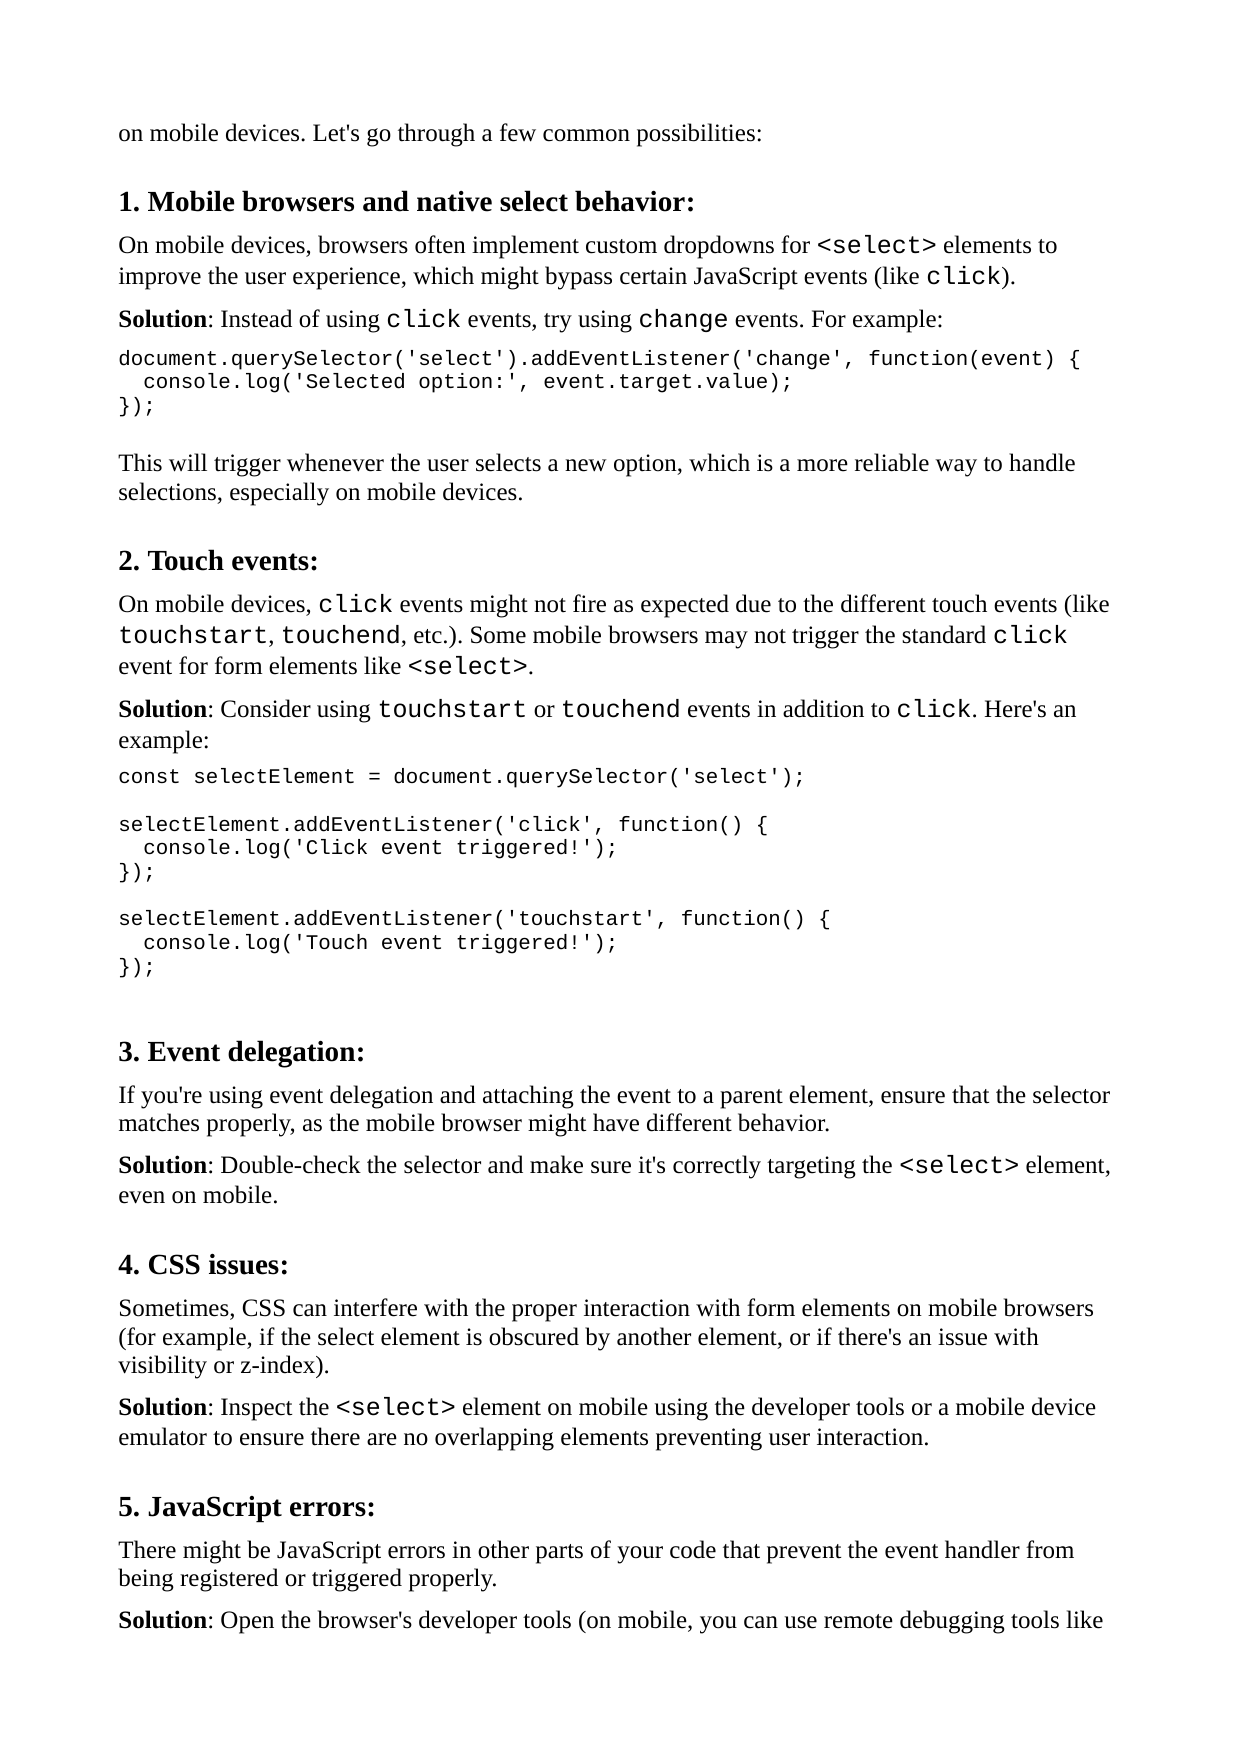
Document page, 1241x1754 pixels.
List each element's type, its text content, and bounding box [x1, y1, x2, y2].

text console.log('Selected option:', event.target.value); [118, 372, 1122, 395]
text }); [118, 956, 1122, 979]
text Sometimes, CSS can interfere with the proper interaction with form elements on mobile browsers (for example, if the select element is obscured by another element, or if there's an issue with visibility or z-index). [118, 1293, 1122, 1379]
text If you're using event delegation and attaching the event to a parent element, ensure that the selector matches properly, as the mobile browser might have different behavior. [118, 1080, 1122, 1137]
text }); [118, 861, 1122, 885]
text selectElement.addEventListener('touchstart', function() { [118, 908, 1122, 932]
text document.querySelector('select').addEventListener('change', function(event) { [118, 348, 1122, 372]
text on mobile devices. Let's go through a few common possibilities: [118, 118, 1122, 147]
text }); [118, 395, 1122, 419]
subtitle 2. Touch events: [118, 543, 1122, 577]
text Solution: Consider using touchstart or touchend events in addition to click. Here's an example: [118, 694, 1122, 754]
text const selectElement = document.querySelector('select'); [118, 766, 1122, 790]
text console.log('Touch event triggered!'); [118, 932, 1122, 956]
text On mobile devices, browsers often implement custom dropdowns for <select> elements to improve the user experience, which might bypass certain JavaScript events (like click). [118, 230, 1122, 292]
subtitle 3. Event delegation: [118, 1034, 1122, 1067]
subtitle 4. CSS issues: [118, 1247, 1122, 1280]
text Solution: Instead of using click events, try using change events. For example: [118, 304, 1122, 335]
text Solution: Double-check the selector and make sure it's correctly targeting the <select> element, even on mobile. [118, 1150, 1122, 1209]
subtitle 1. Mobile browsers and native select behavior: [118, 184, 1122, 218]
text console.log('Click event triggered!'); [118, 837, 1122, 861]
text Solution: Open the browser's developer tools (on mobile, you can use remote debugging tools like [118, 1605, 1122, 1633]
text Solution: Inspect the <select> element on mobile using the developer tools or a mobile device emulator to ensure there are no overlapping elements preventing user interaction. [118, 1392, 1122, 1451]
text There might be JavaScript errors in other parts of your code that prevent the event handler from being registered or triggered properly. [118, 1535, 1122, 1592]
text selectElement.addEventListener('click', function() { [118, 814, 1122, 837]
subtitle 5. JavaScript errors: [118, 1489, 1122, 1522]
text This will trigger whenever the user selects a new option, which is a more reliable way to handle selections, especially on mobile devices. [118, 448, 1122, 506]
text On mobile devices, click events might not fire as expected due to the different touch events (like touchstart, touchend, etc.). Some mobile browsers may not trigger the standard click event for form elements like <select>. [118, 589, 1122, 682]
